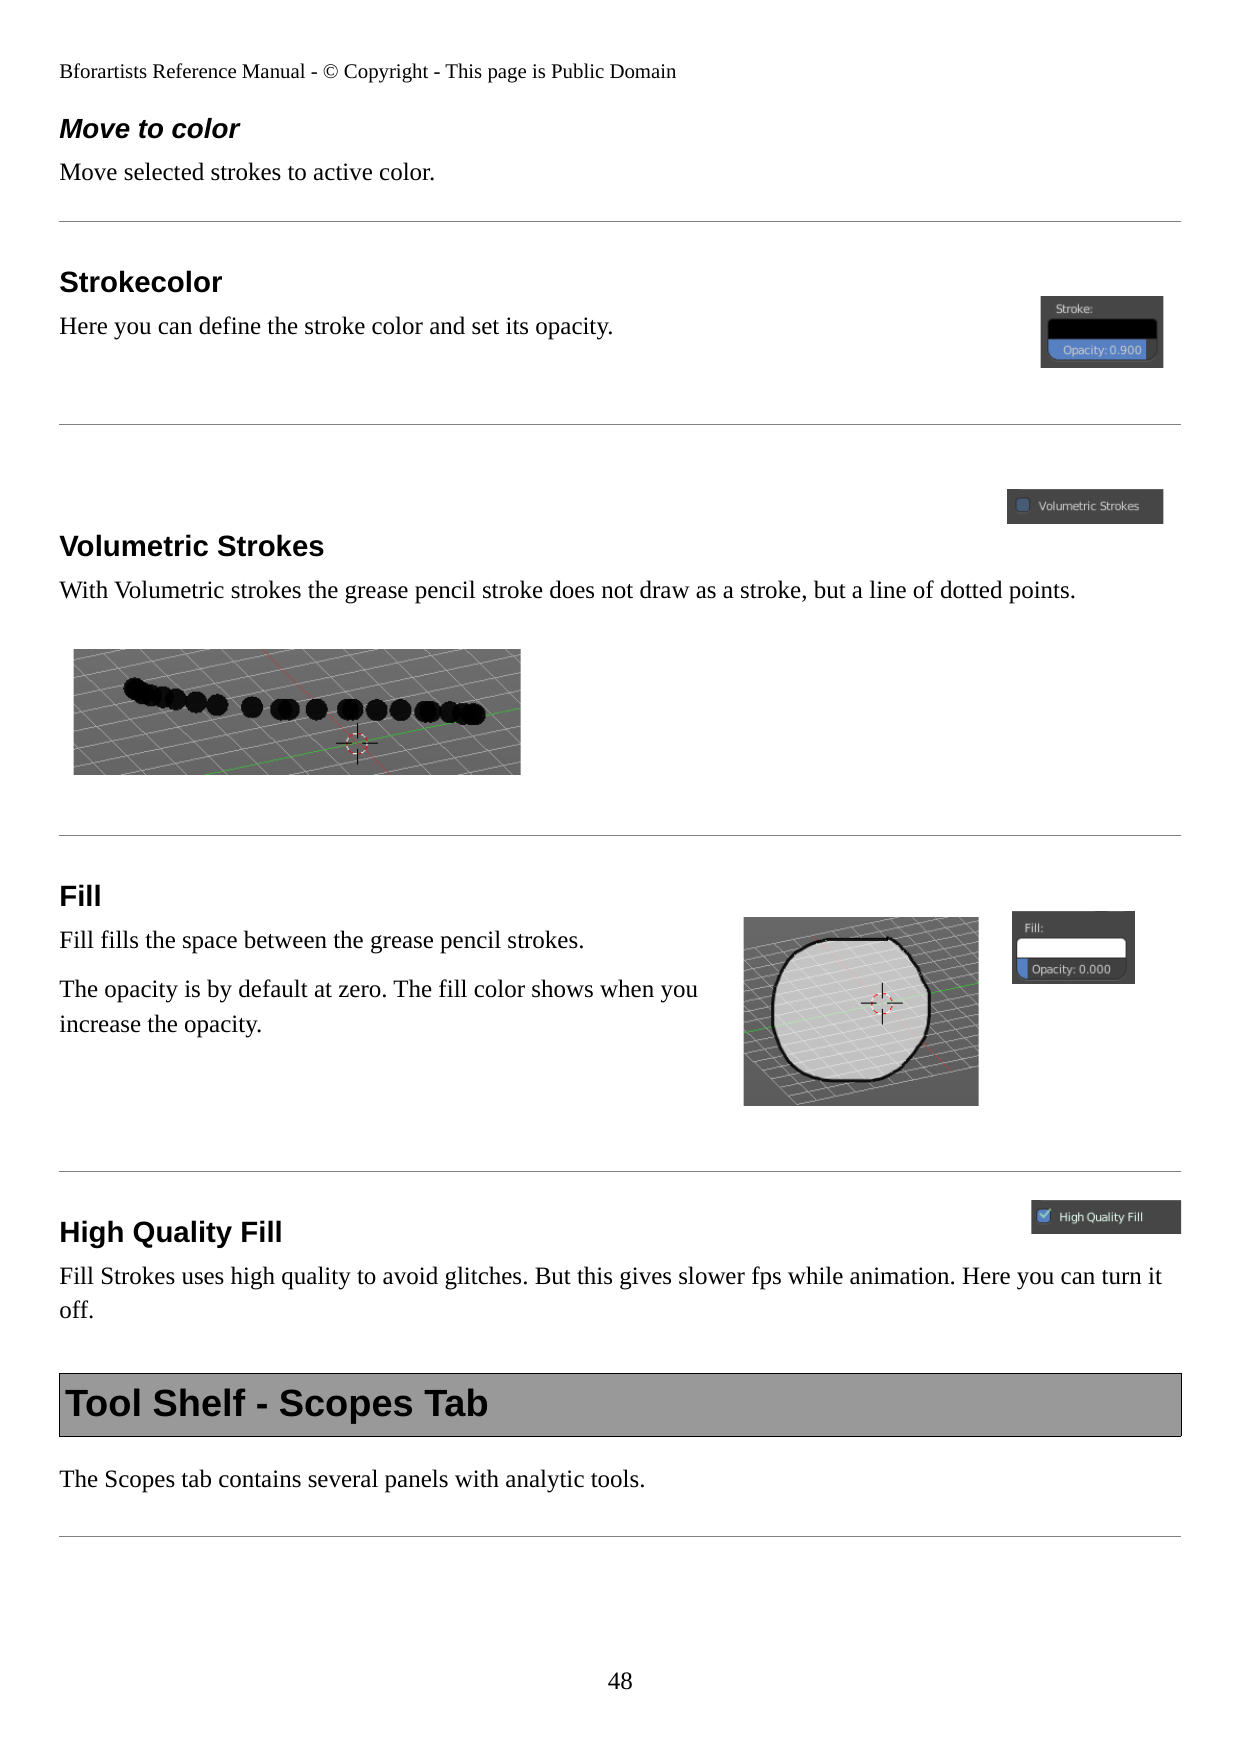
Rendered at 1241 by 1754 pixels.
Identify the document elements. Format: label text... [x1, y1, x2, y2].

subtitle Volumetric Strokes [59, 529, 1181, 562]
text [979, 974, 1181, 1038]
picture [73, 649, 521, 775]
subtitle Fill [59, 879, 1181, 913]
picture [1012, 911, 1135, 984]
text With Volumetric strokes the grease pencil stroke does not draw as a stroke, but a line of dotted points. [59, 575, 1181, 604]
text Move selected strokes to active color. [59, 157, 1181, 186]
text Fill Strokes uses high quality to avoid glitches. But this gives slower fps while animation. Here you can turn it off. [59, 1261, 1181, 1324]
subtitle Move to color [59, 113, 1181, 144]
picture [1007, 489, 1164, 524]
text Here you can define the stroke color and set its opacity. [59, 311, 1040, 340]
table_header Tool Shelf - Scopes Tab [60, 1374, 1181, 1436]
picture [743, 917, 979, 1106]
picture [1040, 296, 1164, 368]
text [1135, 925, 1181, 954]
subtitle Strokecolor [59, 265, 1181, 298]
text The opacity is by default at zero. The fill color shows when you increase the opacity. [59, 974, 743, 1038]
text The Scopes tab contains several panels with analytic tools. [59, 1464, 1181, 1493]
subtitle High Quality Fill [59, 1215, 1181, 1248]
text Fill fills the space between the grease pencil strokes. [59, 925, 743, 954]
picture [1031, 1200, 1182, 1234]
